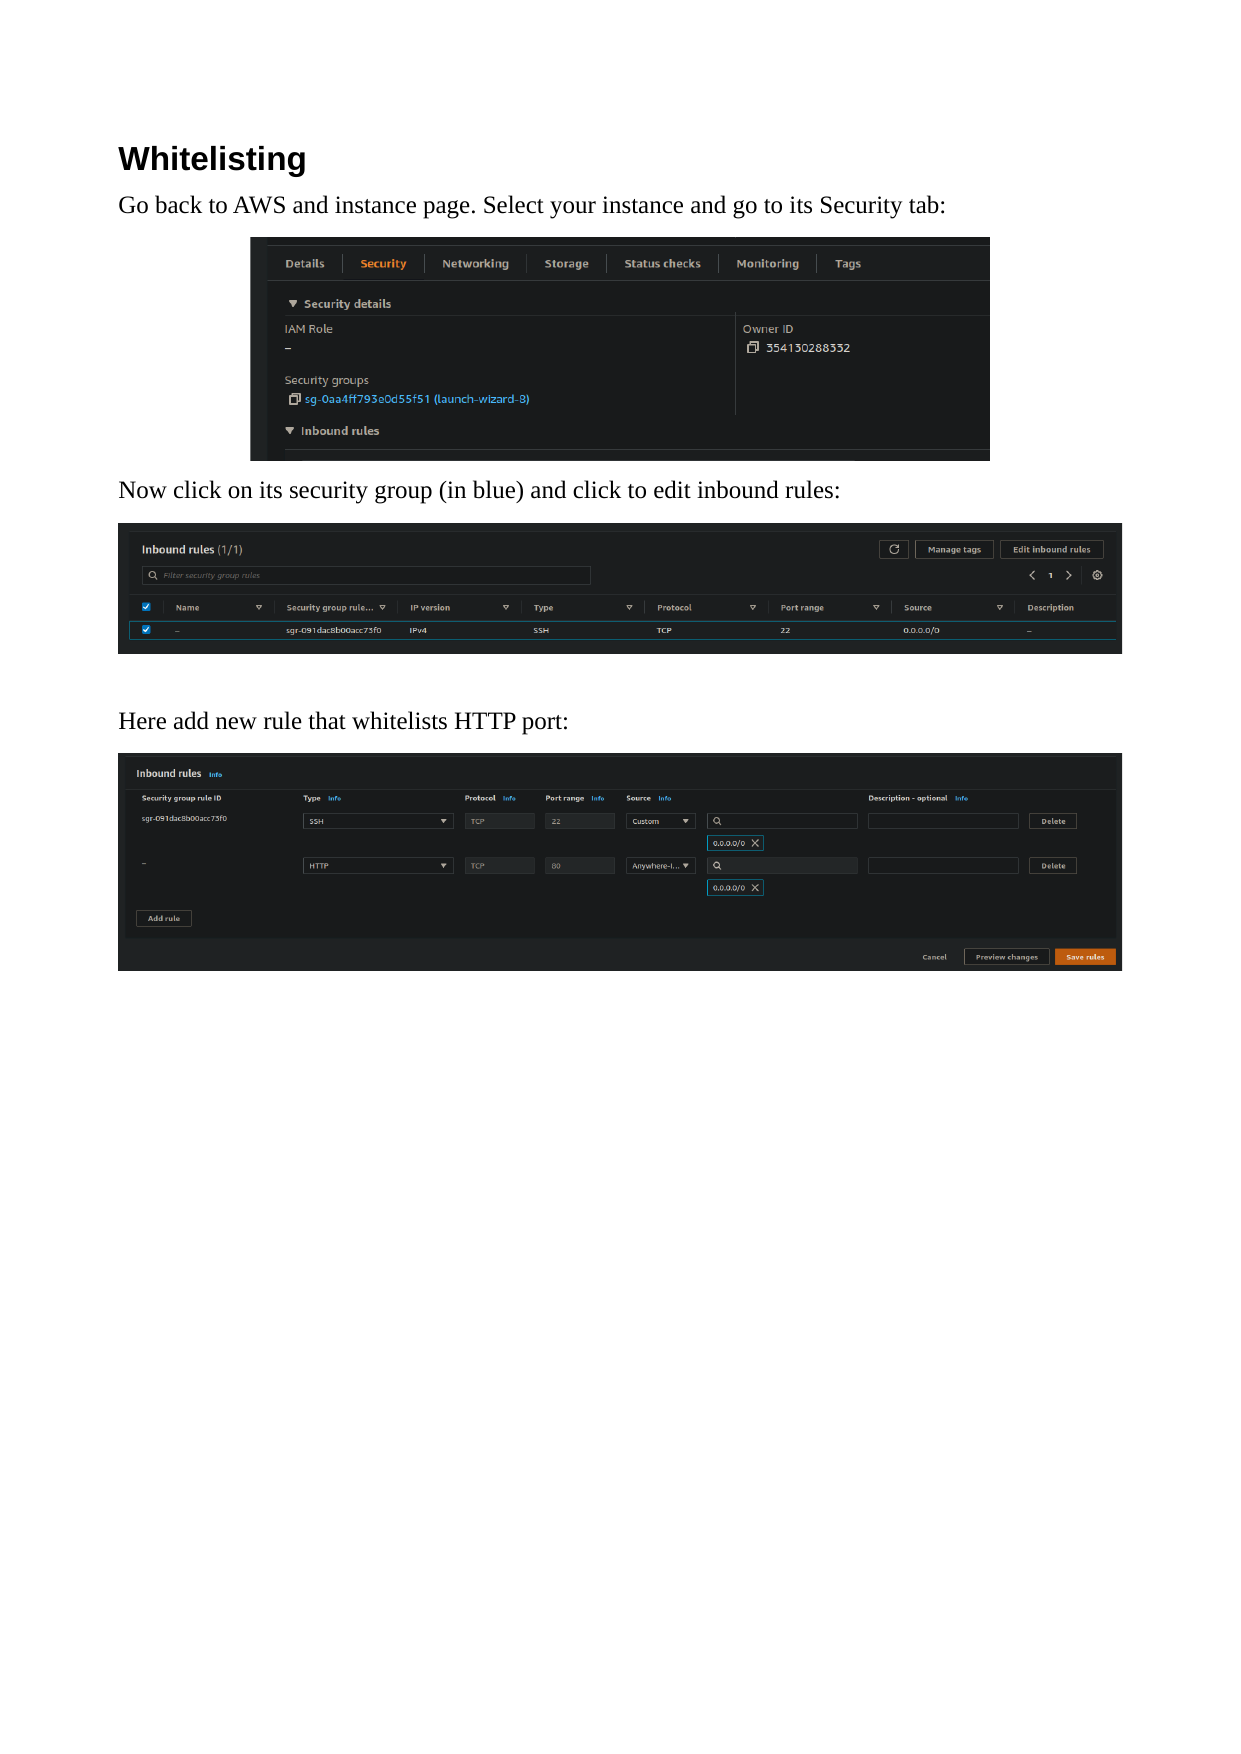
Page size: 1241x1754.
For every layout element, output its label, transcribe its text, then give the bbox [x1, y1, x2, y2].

picture [118, 523, 1123, 654]
picture [118, 753, 1123, 971]
text Go back to AWS and instance page. Select your instance and go to its Security tab: [118, 190, 1122, 219]
text Here add new rule that whitelists HTTP port: [118, 706, 1122, 734]
picture [250, 237, 990, 461]
text Now click on its security group (in blue) and click to edit inbound rules: [118, 476, 1122, 504]
subtitle Whitelisting [118, 139, 1122, 177]
